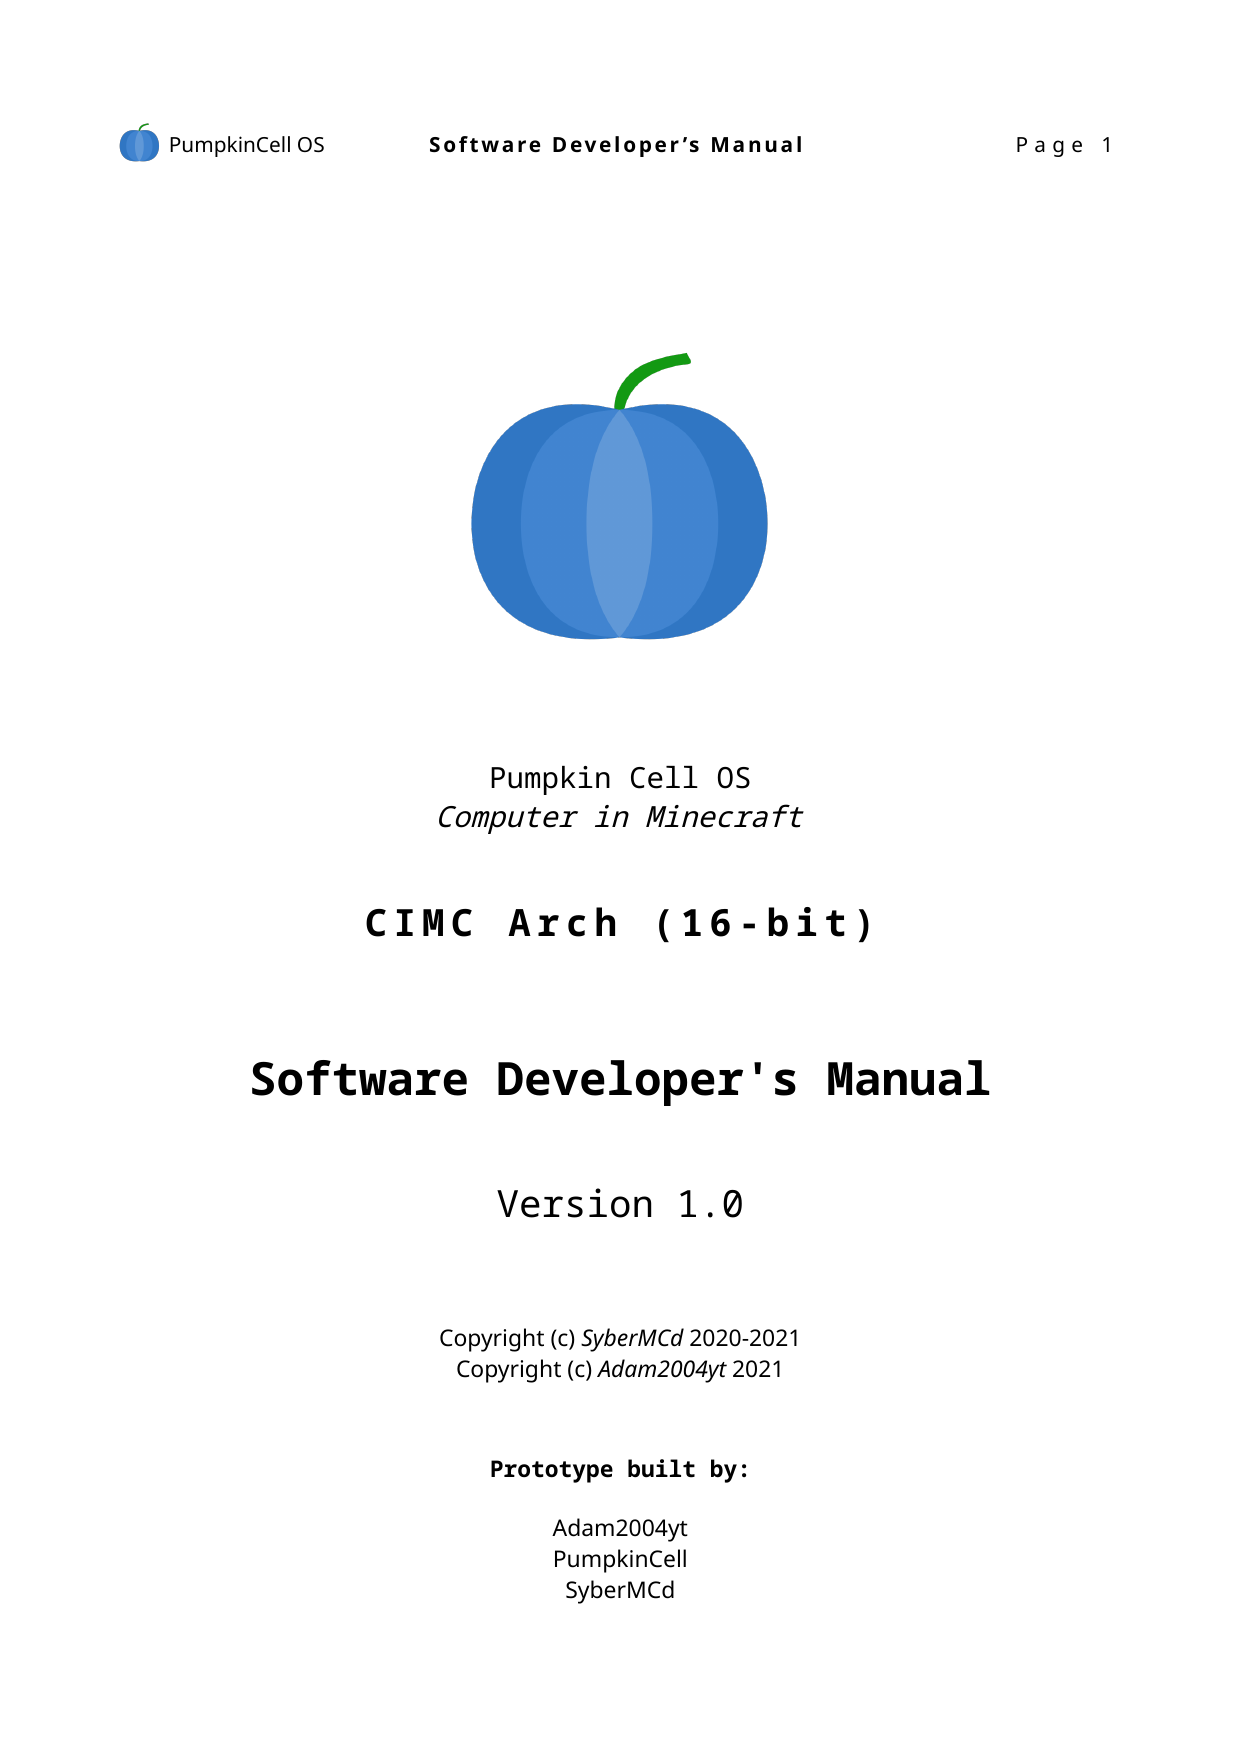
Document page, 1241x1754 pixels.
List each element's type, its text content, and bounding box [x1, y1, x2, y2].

text CIMC Arch (16-bit) [118, 896, 1122, 947]
text Copyright (c) Adam2004yt 2021 [118, 1353, 1122, 1384]
text SyberMCd [118, 1574, 1122, 1605]
text PumpkinCell [118, 1543, 1122, 1574]
text Software Developer's Manual [118, 1046, 1122, 1109]
text Copyright (c) SyberMCd 2020-2021 [118, 1322, 1122, 1353]
text Adam2004yt [118, 1511, 1122, 1543]
text Pumpkin Cell OS [118, 757, 1122, 797]
text Computer in Minecraft [118, 797, 1122, 836]
picture [436, 314, 804, 682]
text Version 1.0 [118, 1178, 1122, 1229]
picture [115, 118, 164, 167]
text Prototype built by: [118, 1453, 1122, 1484]
